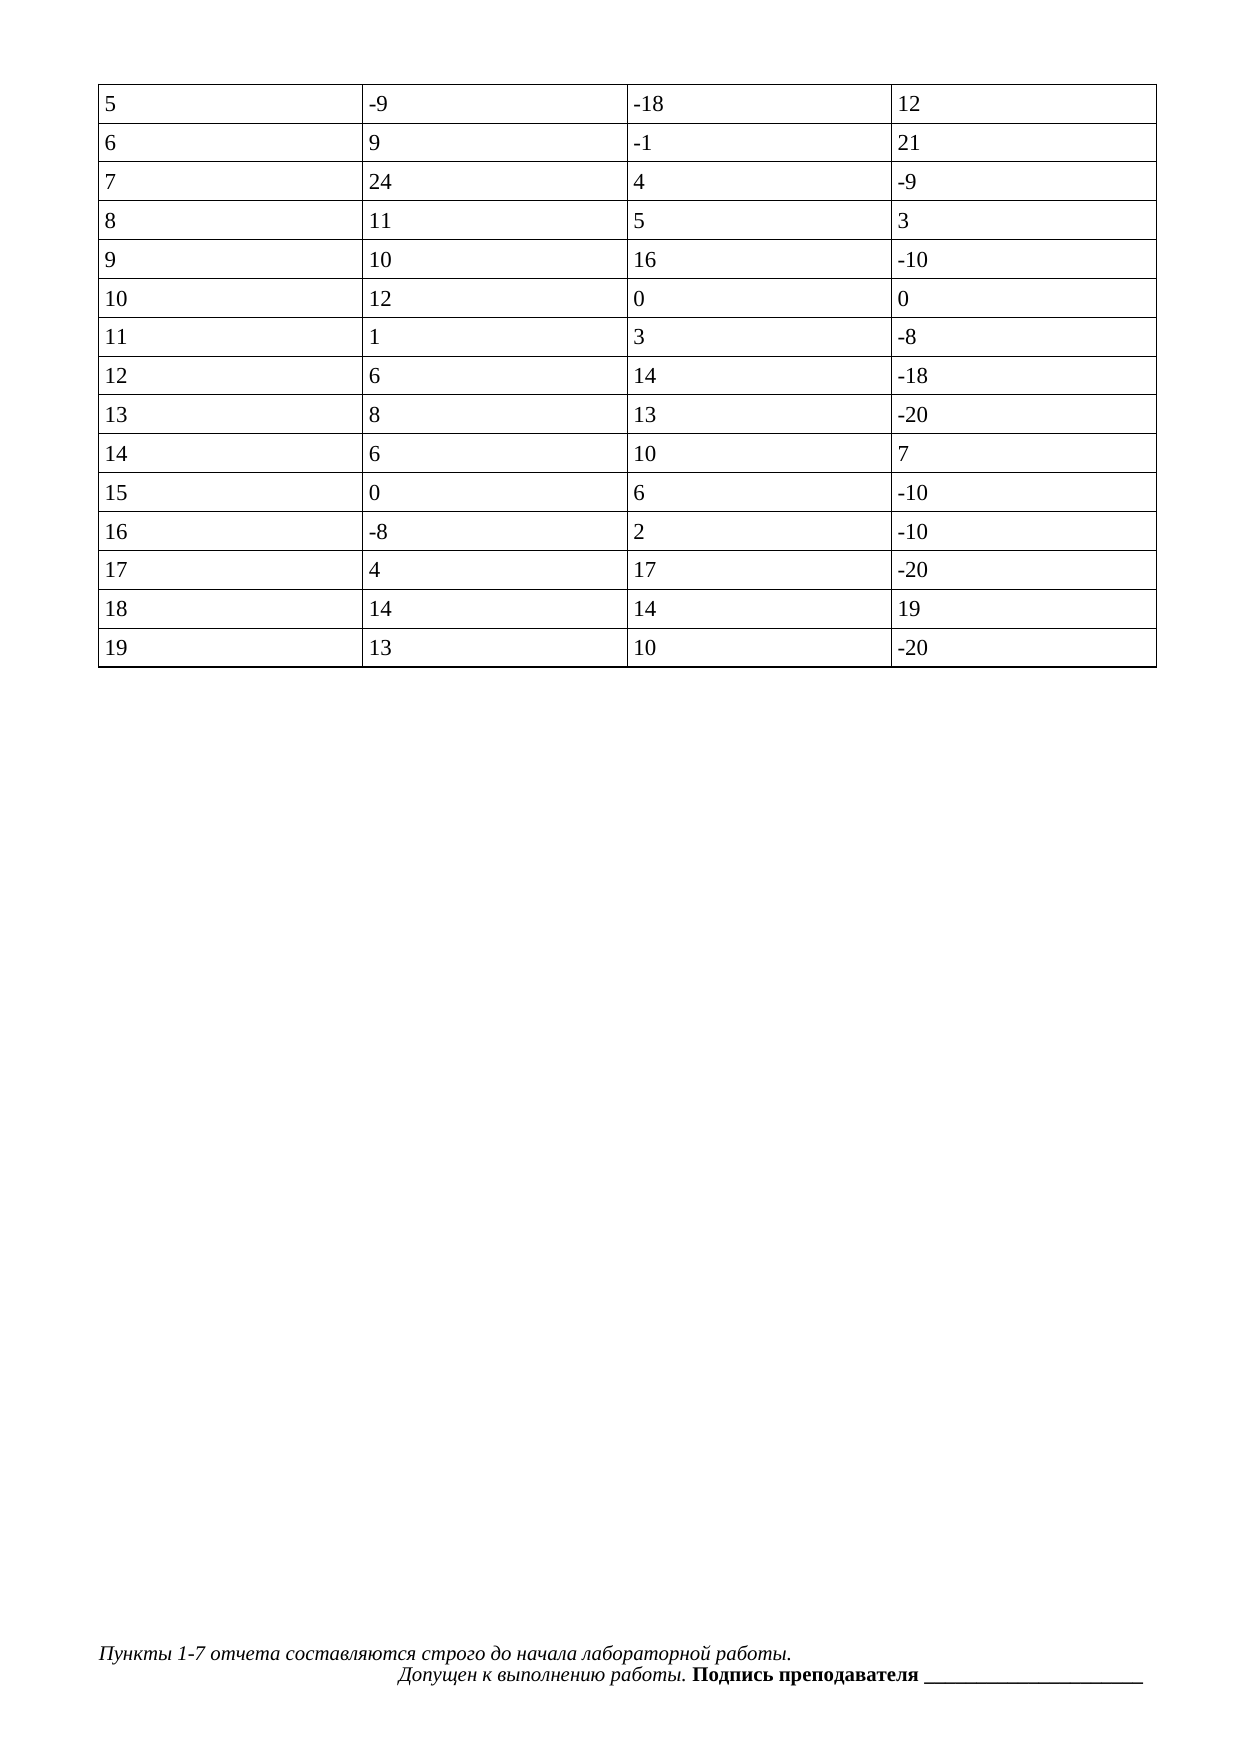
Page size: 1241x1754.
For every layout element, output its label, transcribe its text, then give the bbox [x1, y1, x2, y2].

table_cell -8 [892, 318, 1156, 356]
table_cell 7 [892, 434, 1156, 472]
table_cell 19 [99, 629, 362, 666]
table_cell 11 [99, 318, 362, 356]
table_cell 17 [628, 551, 891, 589]
table_cell 3 [628, 318, 891, 356]
table_cell 11 [363, 201, 627, 239]
table_cell 10 [628, 434, 891, 472]
table_cell 7 [99, 162, 362, 200]
table_cell 9 [363, 124, 627, 161]
table_cell 12 [99, 357, 362, 394]
table_cell 5 [628, 201, 891, 239]
table_cell 15 [99, 473, 362, 511]
table_cell -20 [892, 551, 1156, 589]
table_cell 1 [363, 318, 627, 356]
table_cell 21 [892, 124, 1156, 161]
table_cell -10 [892, 512, 1156, 550]
table_cell 8 [363, 395, 627, 433]
table_cell 5 [99, 85, 362, 122]
table_cell 10 [99, 279, 362, 317]
table_cell 2 [628, 512, 891, 550]
table_cell 3 [892, 201, 1156, 239]
table_cell 24 [363, 162, 627, 200]
table_cell 16 [99, 512, 362, 550]
table_cell 16 [628, 240, 891, 278]
text Допущен к выполнению работы. Подпись преподавателя _____________________ [98, 1665, 1156, 1686]
table_cell 13 [99, 395, 362, 433]
table_cell -20 [892, 395, 1156, 433]
table_cell -18 [892, 357, 1156, 394]
table_cell 17 [99, 551, 362, 589]
table_cell 6 [628, 473, 891, 511]
table_cell 4 [628, 162, 891, 200]
table_cell -18 [628, 85, 891, 122]
table_cell 14 [363, 590, 627, 627]
table_cell 6 [363, 357, 627, 394]
table_cell 18 [99, 590, 362, 627]
table_cell -10 [892, 473, 1156, 511]
table_cell 8 [99, 201, 362, 239]
table_cell -8 [363, 512, 627, 550]
table_cell 12 [363, 279, 627, 317]
table_cell -20 [892, 629, 1156, 666]
table_cell -10 [892, 240, 1156, 278]
text Пункты 1-7 отчета составляются строго до начала лабораторной работы. [98, 1641, 1156, 1665]
table_cell 13 [363, 629, 627, 666]
table_cell 14 [99, 434, 362, 472]
table_cell 0 [363, 473, 627, 511]
table_cell 14 [628, 590, 891, 627]
table_cell 0 [628, 279, 891, 317]
table_cell 6 [363, 434, 627, 472]
table_cell 14 [628, 357, 891, 394]
table_cell 6 [99, 124, 362, 161]
table_cell 19 [892, 590, 1156, 627]
table_cell 4 [363, 551, 627, 589]
table_cell 10 [363, 240, 627, 278]
table_cell 10 [628, 629, 891, 666]
table_cell 9 [99, 240, 362, 278]
table_cell 0 [892, 279, 1156, 317]
table_cell -1 [628, 124, 891, 161]
table_cell -9 [363, 85, 627, 122]
table_cell 12 [892, 85, 1156, 122]
table_cell -9 [892, 162, 1156, 200]
table_cell 13 [628, 395, 891, 433]
